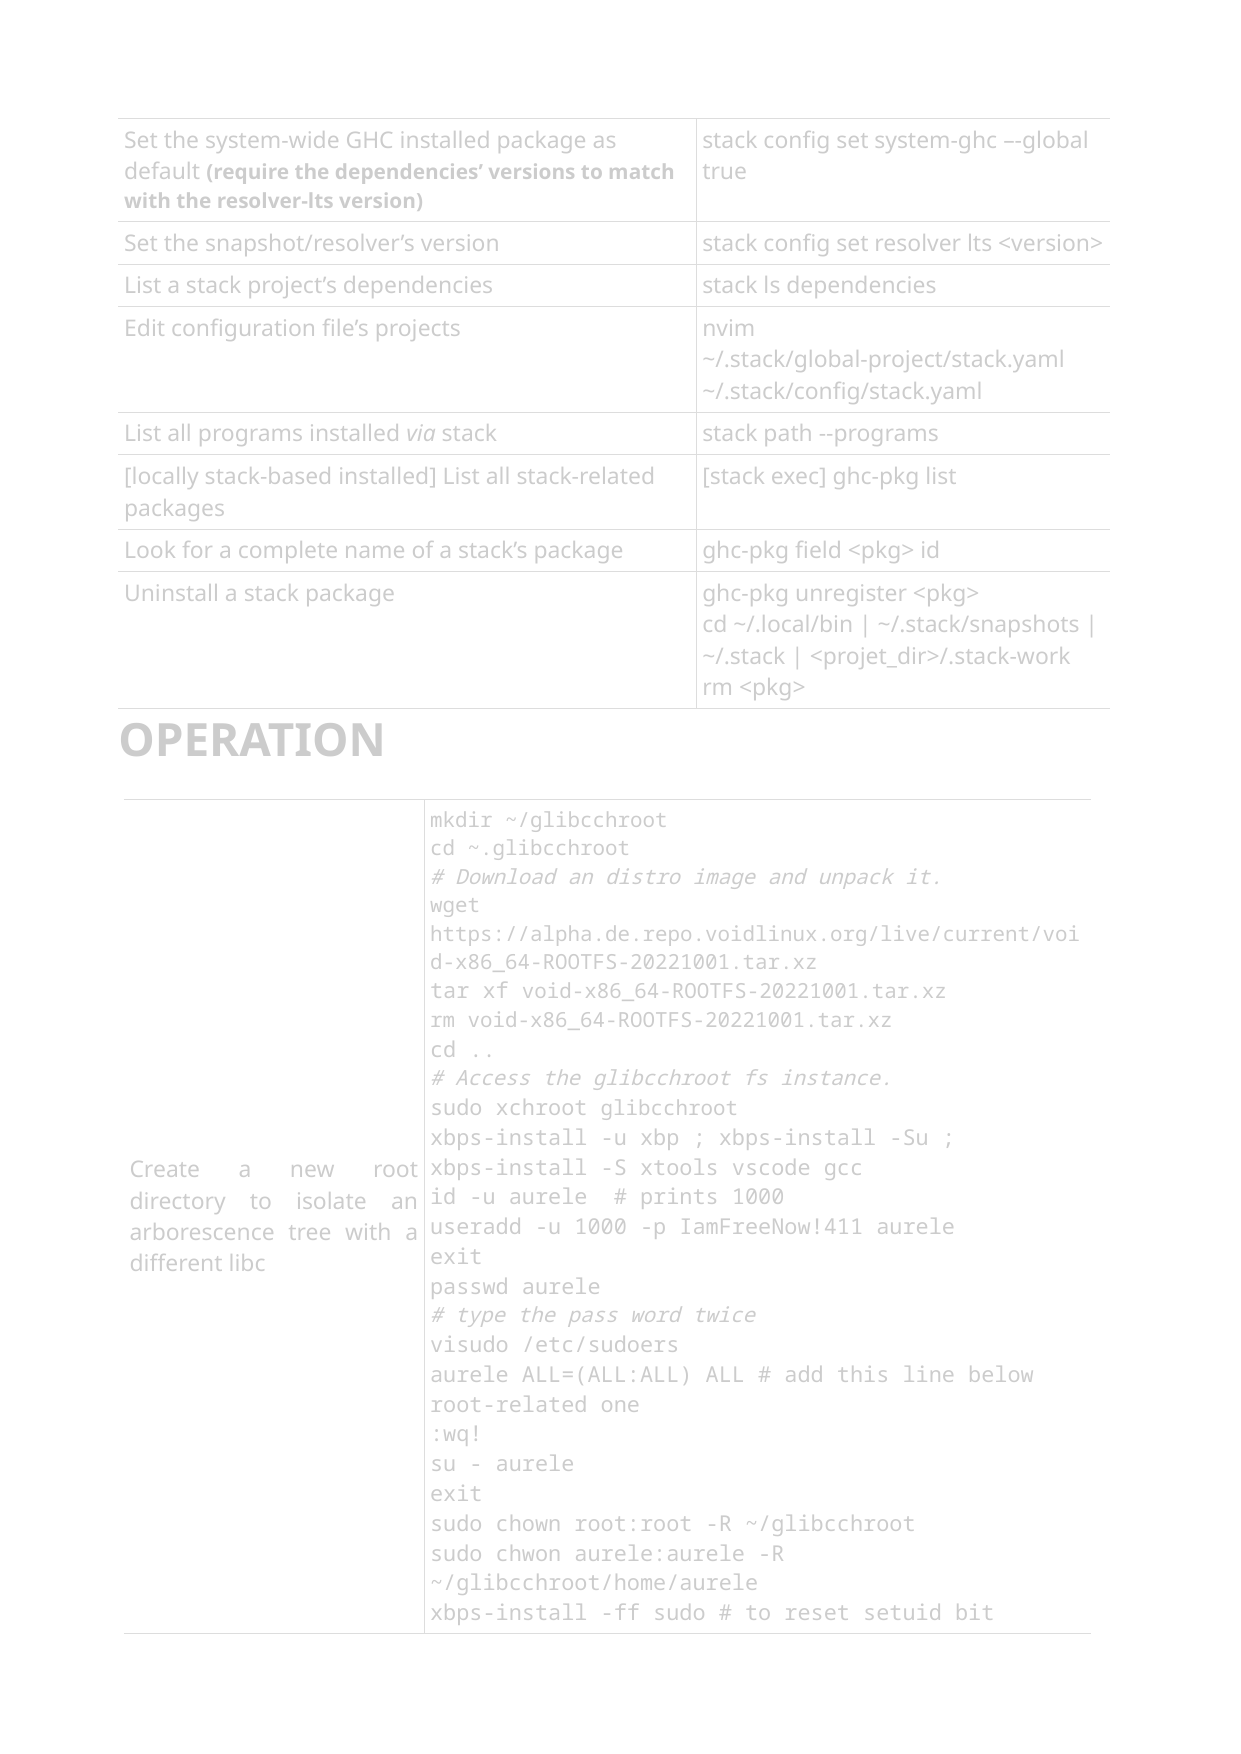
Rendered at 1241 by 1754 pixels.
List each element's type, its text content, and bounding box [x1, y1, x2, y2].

table_header stack config set system-ghc –-global true [697, 119, 1109, 221]
table_cell stack path --programs [697, 413, 1109, 454]
table_cell Set the snapshot/resolver’s version [118, 222, 696, 263]
table_cell stack config set resolver lts <version> [697, 222, 1109, 263]
table_cell List a stack project’s dependencies [118, 265, 696, 306]
table_cell ghc-pkg field <pkg> id [697, 530, 1109, 571]
table_cell Uninstall a stack package [118, 572, 696, 708]
table_cell stack ls dependencies [697, 265, 1109, 306]
table_cell Edit configuration file’s projects [118, 307, 696, 412]
table_header mkdir ~/glibcchroot cd ~.glibcchroot # Download an distro image and unpack it. wget https://alpha.de.repo.voidlinux.org/live/current/void-x86_64-ROOTFS-20221001.tar.xz tar xf void-x86_64-ROOTFS-20221001.tar.xz rm void-x86_64-ROOTFS-20221001.tar.xz cd .. # Access the glibcchroot fs instance. sudo xchroot glibcchroot xbps-install -u xbp ; xbps-install -Su ; xbps-install -S xtools vscode gcc id -u aurele # prints 1000 useradd -u 1000 -p IamFreeNow!411 aurele exit passwd aurele # type the pass word twice visudo /etc/sudoers aurele ALL=(ALL:ALL) ALL # add this line below root-related one :wq! su - aurele exit sudo chown root:root -R ~/glibcchroot sudo chwon aurele:aurele -R ~/glibcchroot/home/aurele xbps-install -ff sudo # to reset setuid bit [425, 800, 1091, 1633]
table_cell Look for a complete name of a stack’s package [118, 530, 696, 571]
table_cell nvim ~/.stack/global-project/stack.yaml ~/.stack/config/stack.yaml [697, 307, 1109, 412]
table_cell ghc-pkg unregister <pkg> cd ~/.local/bin | ~/.stack/snapshots | ~/.stack | <projet_dir>/.stack-work rm <pkg> [697, 572, 1109, 708]
table_header Set the system-wide GHC installed package as default (require the dependencies’ versions to match with the resolver-lts version) [118, 119, 696, 221]
table_cell [stack exec] ghc-pkg list [697, 455, 1109, 528]
table_cell [locally stack-based installed] List all stack-related packages [118, 455, 696, 528]
text OPERATION [118, 708, 1122, 770]
table_header Create a new root directory to isolate an arborescence tree with a different libc [124, 800, 424, 1633]
table_cell List all programs installed via stack [118, 413, 696, 454]
